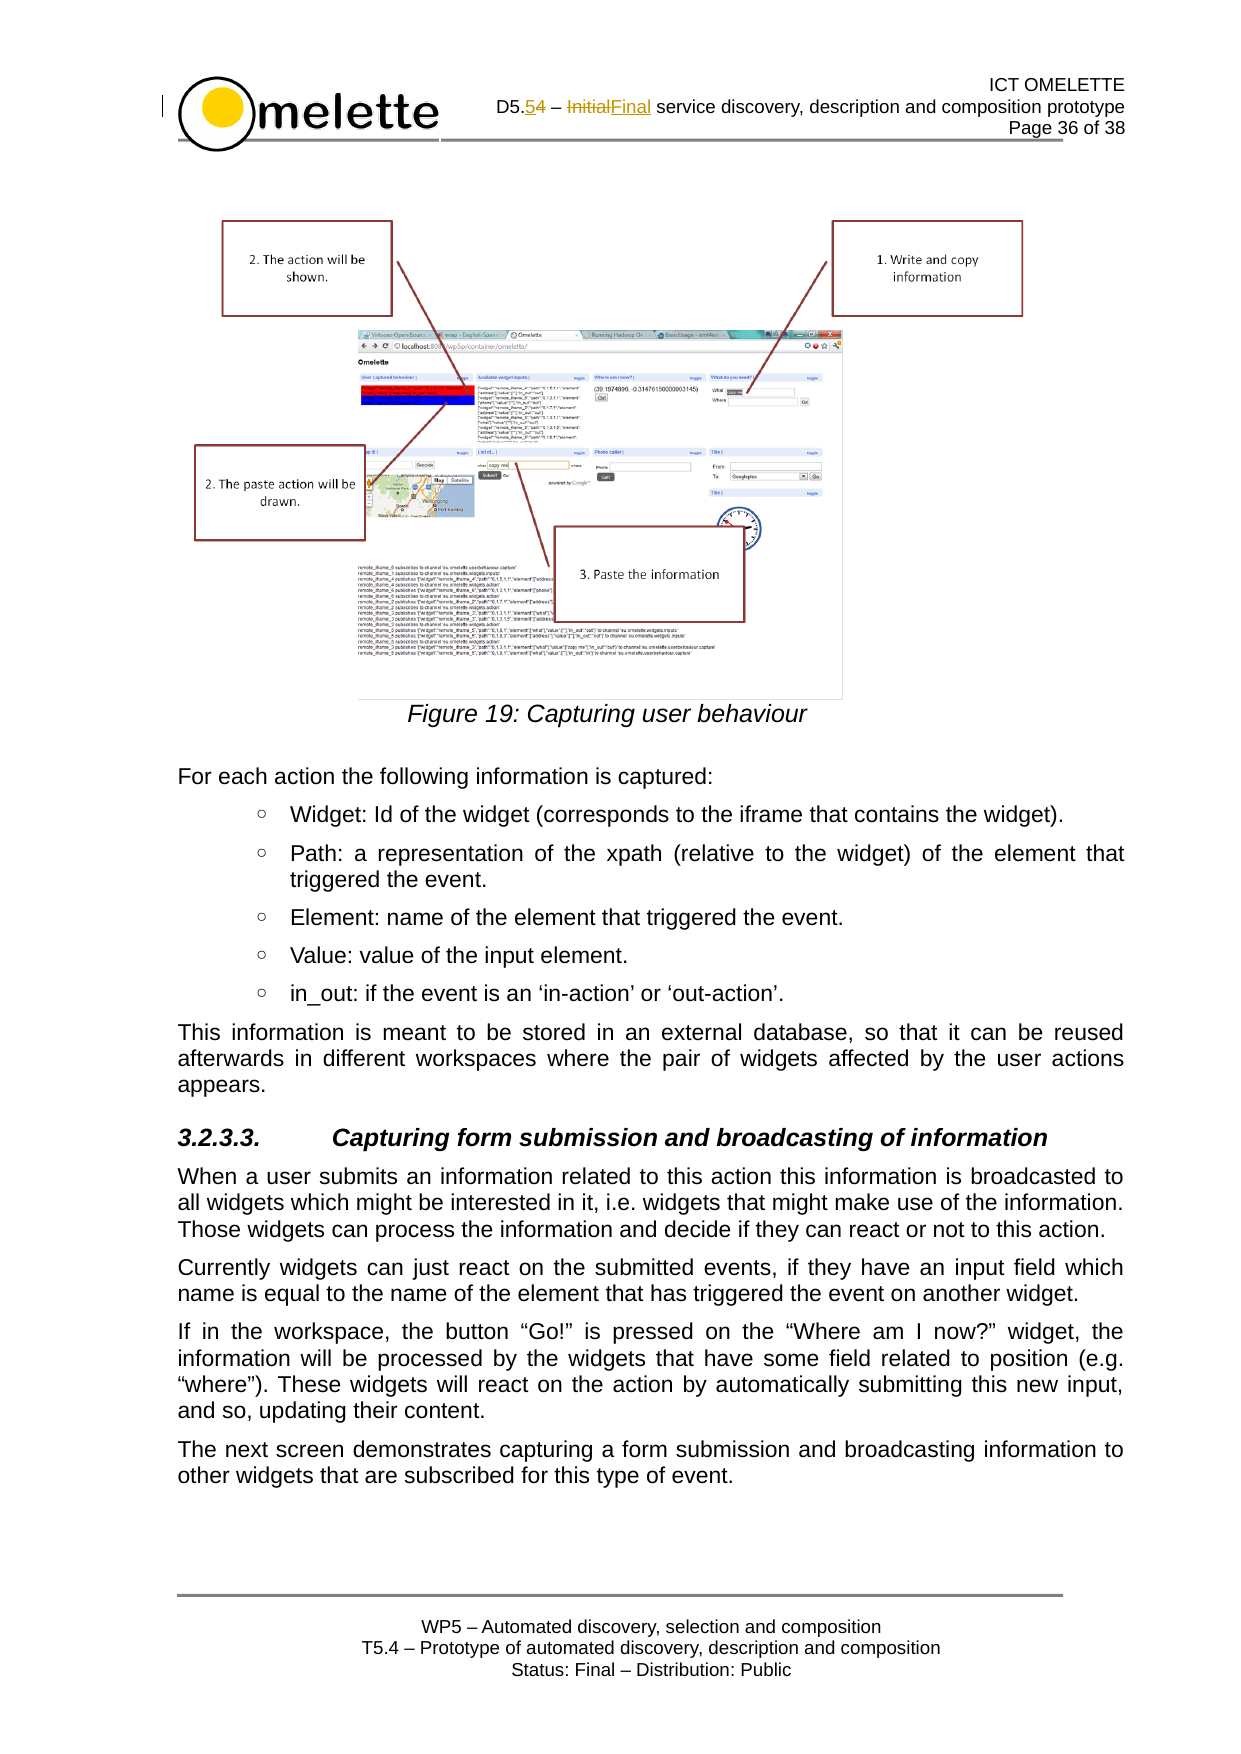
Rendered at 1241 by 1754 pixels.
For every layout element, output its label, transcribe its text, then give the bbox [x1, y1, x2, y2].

list Value: value of the input element. [252, 942, 1125, 968]
text When a user submits an information related to this action this information is broadcasted to all widgets which might be interested in it, i.e. widgets that might make use of the information. Those widgets can process the information and decide if they can react or not to this action. [177, 1163, 1125, 1242]
picture [193, 220, 1024, 700]
text Currently widgets can just react on the submitted events, if they have an input field which name is equal to the name of the element that has triggered the event on another widget. [177, 1254, 1125, 1307]
list Path: a representation of the xpath (relative to the widget) of the element that triggered the event. [252, 839, 1125, 892]
text The next screen demonstrates capturing a form submission and broadcasting information to other widgets that are subscribed for this type of event. [177, 1436, 1125, 1488]
subtitle Capturing form submission and broadcasting of information [177, 1122, 1125, 1151]
picture [178, 76, 439, 152]
text If in the workspace, the button “Go!” is pressed on the “Where am I now?” widget, the information will be processed by the widgets that have some field related to position (e.g. “where”). These widgets will react on the action by automatically submitting this new input, and so, updating their content. [177, 1318, 1125, 1424]
text This information is meant to be stored in an external database, so that it can be reused afterwards in different workspaces where the pair of widgets affected by the user actions appears. [177, 1018, 1125, 1097]
text Figure 19: Capturing user behaviour [194, 700, 1023, 728]
list Widget: Id of the widget (corresponds to the iframe that contains the widget). [252, 801, 1125, 828]
text For each action the following information is captured: [177, 763, 1125, 790]
list Element: name of the element that triggered the event. [252, 904, 1125, 930]
list in_out: if the event is an ‘in-action’ or ‘out-action’. [252, 980, 1125, 1007]
